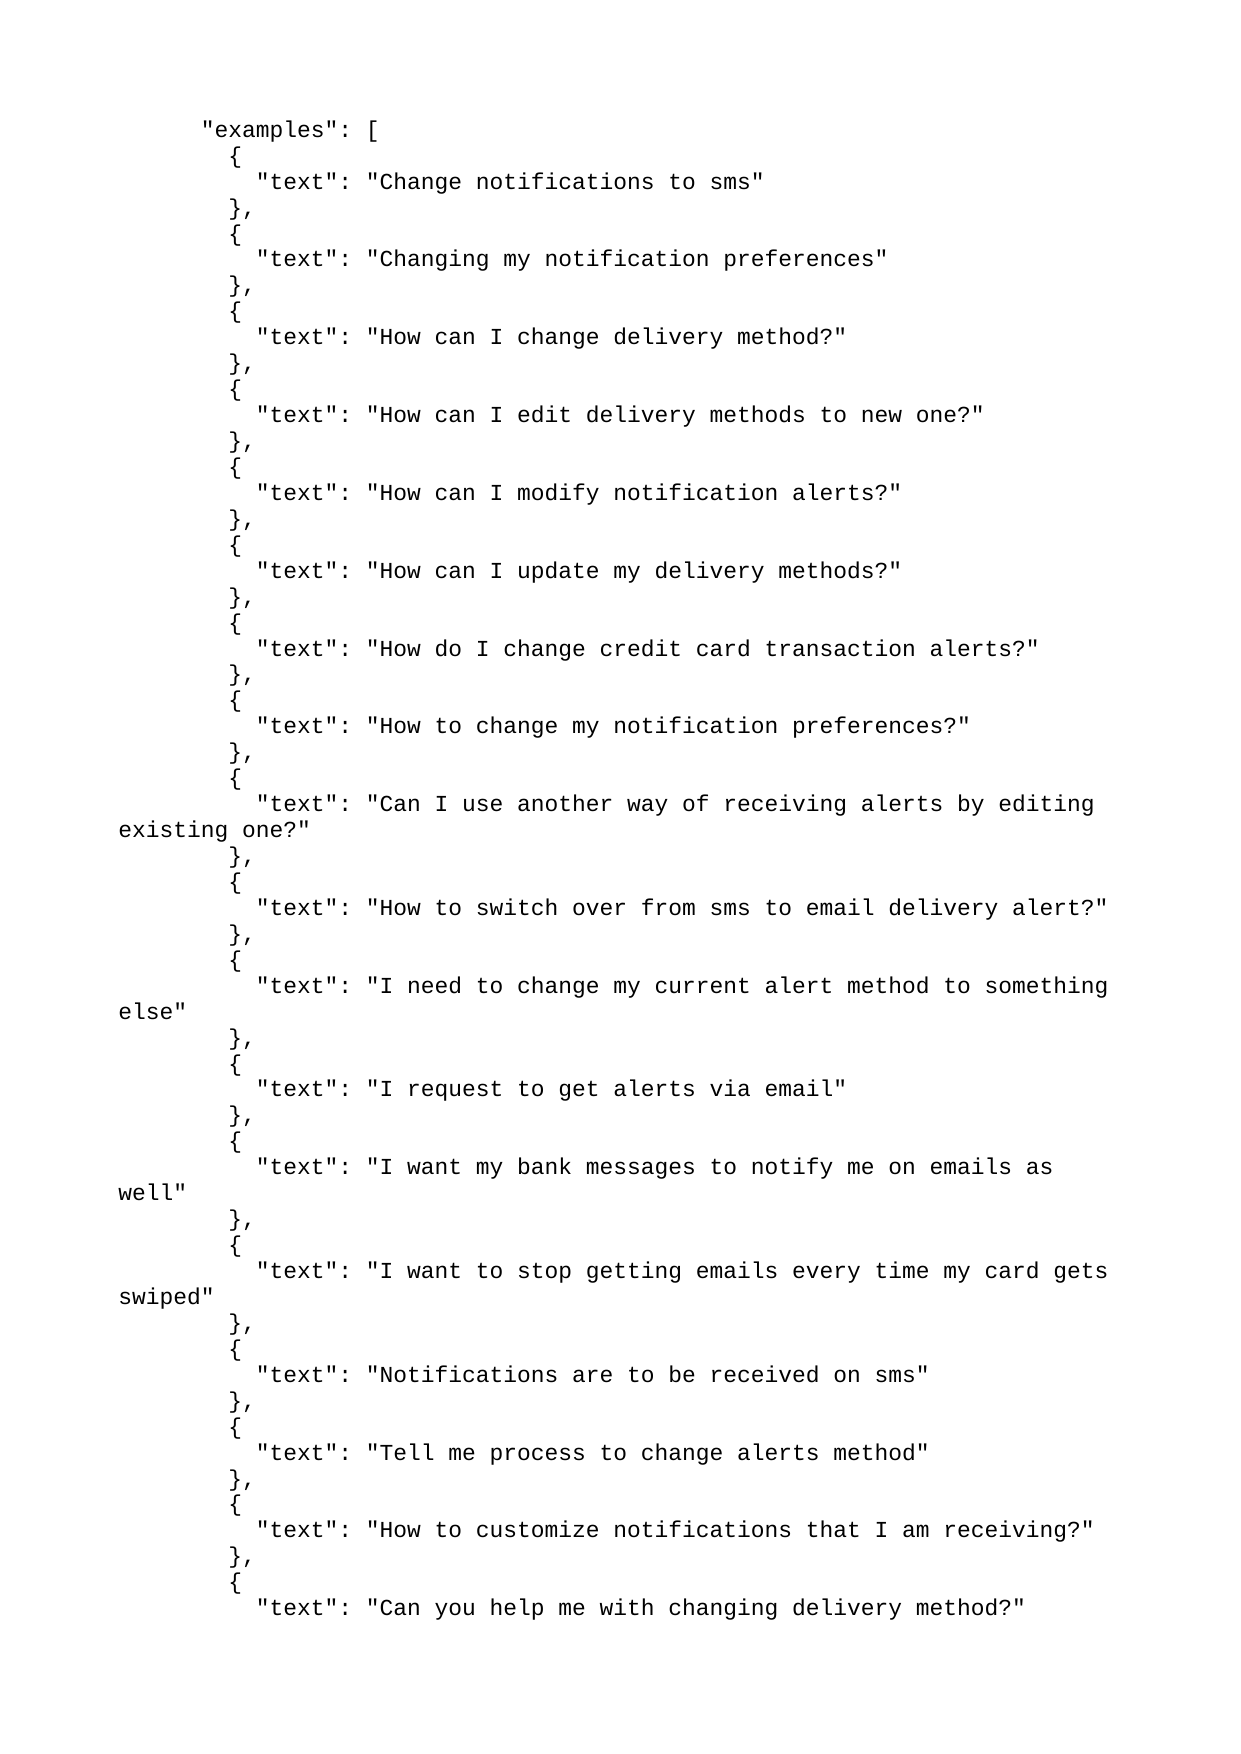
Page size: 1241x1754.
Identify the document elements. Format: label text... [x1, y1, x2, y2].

text "text": "Changing my notification preferences" [118, 248, 1122, 274]
text }, [118, 507, 1122, 533]
text "text": "How can I edit delivery methods to new one?" [118, 403, 1122, 429]
text }, [118, 1311, 1122, 1337]
text { [118, 377, 1122, 403]
text { [118, 144, 1122, 170]
text }, [118, 429, 1122, 455]
text "text": "Notifications are to be received on sms" [118, 1363, 1122, 1389]
text }, [118, 352, 1122, 377]
text }, [118, 1207, 1122, 1233]
text "text": "I need to change my current alert method to something else" [118, 974, 1122, 1026]
text "text": "How can I update my delivery methods?" [118, 559, 1122, 585]
text }, [118, 844, 1122, 870]
text "text": "Can I use another way of receiving alerts by editing existing one?" [118, 792, 1122, 844]
text { [118, 1233, 1122, 1259]
text "text": "Tell me process to change alerts method" [118, 1441, 1122, 1467]
text "text": "How do I change credit card transaction alerts?" [118, 637, 1122, 663]
text { [118, 1130, 1122, 1156]
text "text": "I want my bank messages to notify me on emails as well" [118, 1156, 1122, 1207]
text { [118, 533, 1122, 559]
text { [118, 1415, 1122, 1441]
text { [118, 1052, 1122, 1078]
text { [118, 300, 1122, 326]
text }, [118, 1026, 1122, 1052]
text }, [118, 922, 1122, 948]
text "text": "How can I modify notification alerts?" [118, 481, 1122, 507]
text { [118, 222, 1122, 248]
text }, [118, 196, 1122, 222]
text { [118, 767, 1122, 792]
text }, [118, 1467, 1122, 1493]
text }, [118, 1389, 1122, 1415]
text }, [118, 663, 1122, 689]
text }, [118, 1104, 1122, 1130]
text "text": "How can I change delivery method?" [118, 326, 1122, 352]
text { [118, 948, 1122, 974]
text "examples": [ [118, 118, 1122, 144]
text }, [118, 741, 1122, 767]
text }, [118, 585, 1122, 611]
text { [118, 455, 1122, 481]
text "text": "I want to stop getting emails every time my card gets swiped" [118, 1259, 1122, 1311]
text "text": "I request to get alerts via email" [118, 1078, 1122, 1104]
text { [118, 1571, 1122, 1597]
text { [118, 689, 1122, 715]
text { [118, 1493, 1122, 1519]
text "text": "Can you help me with changing delivery method?" [118, 1597, 1122, 1622]
text "text": "How to switch over from sms to email delivery alert?" [118, 896, 1122, 922]
text }, [118, 1545, 1122, 1571]
text "text": "How to customize notifications that I am receiving?" [118, 1519, 1122, 1545]
text { [118, 1337, 1122, 1363]
text { [118, 870, 1122, 896]
text "text": "Change notifications to sms" [118, 170, 1122, 196]
text "text": "How to change my notification preferences?" [118, 715, 1122, 741]
text }, [118, 274, 1122, 300]
text { [118, 611, 1122, 637]
